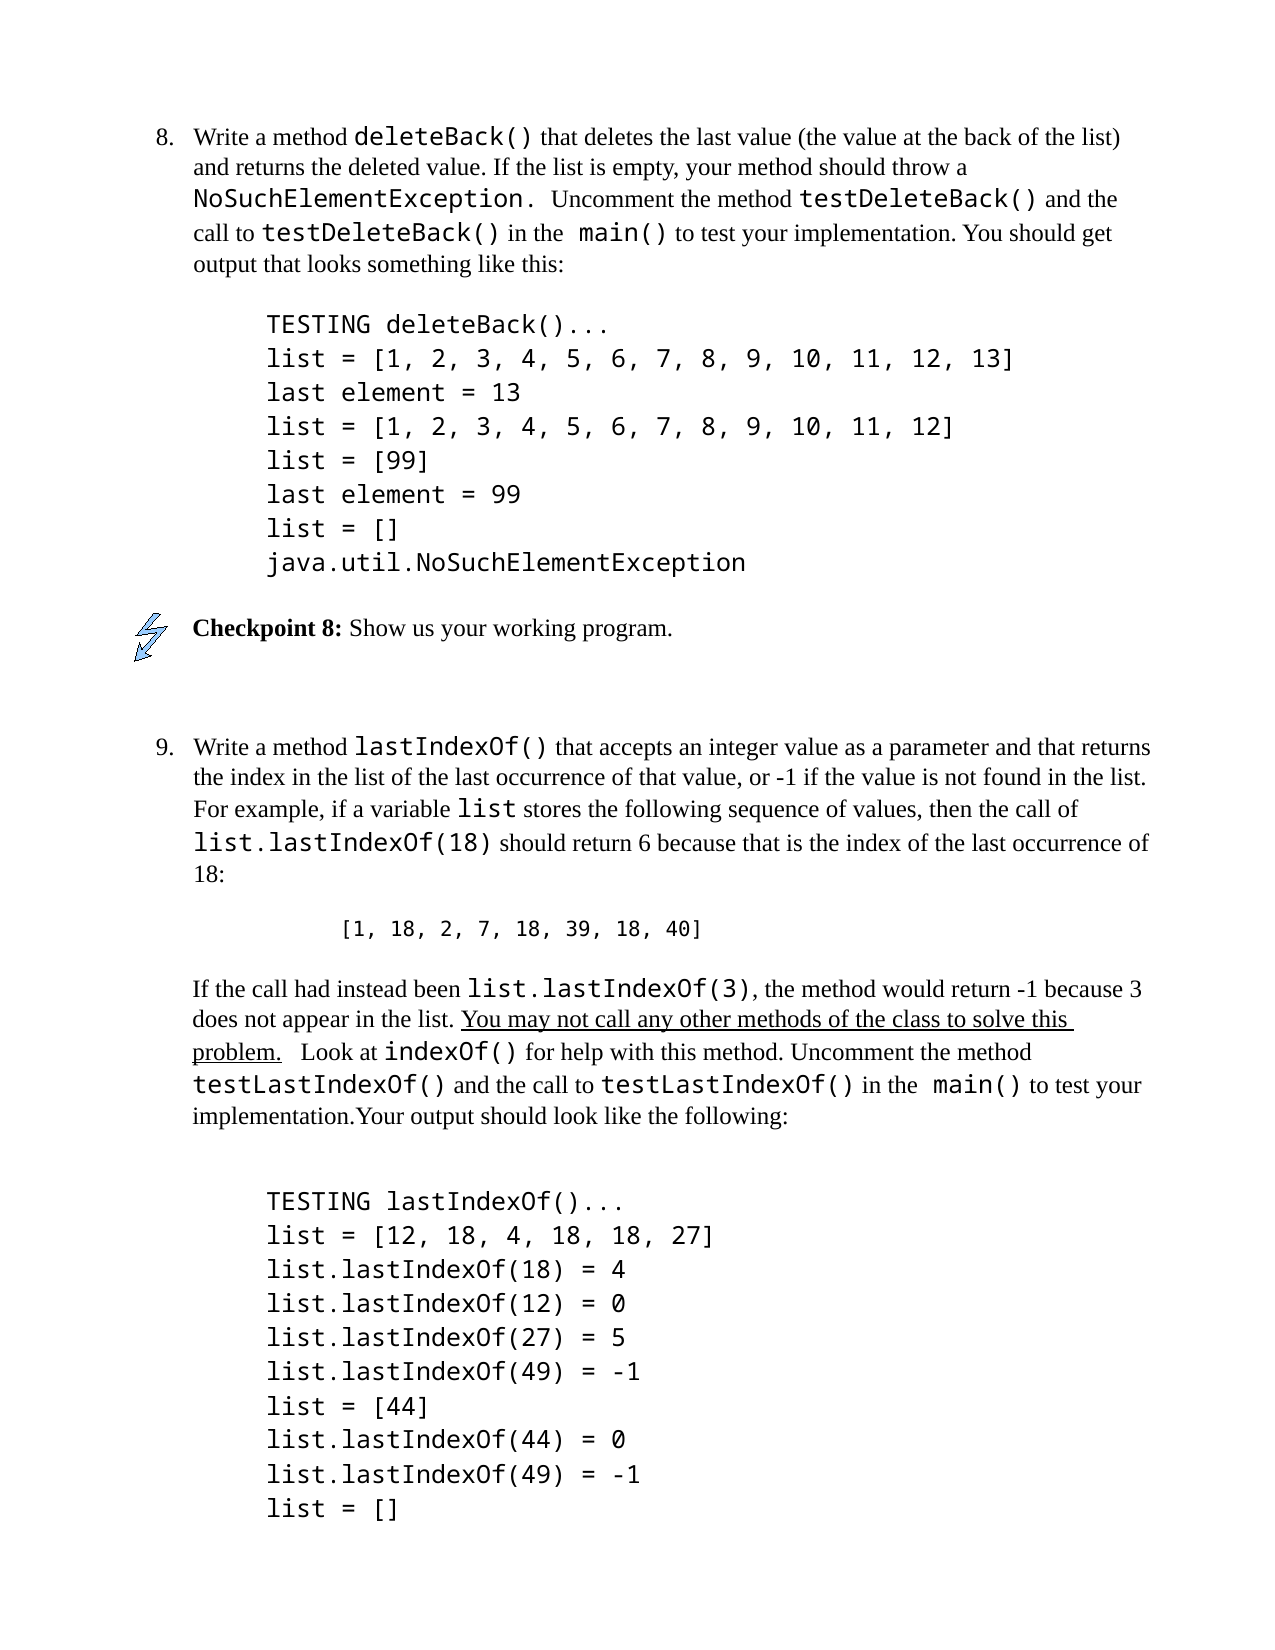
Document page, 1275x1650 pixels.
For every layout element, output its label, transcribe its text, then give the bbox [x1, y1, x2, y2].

text list = [12, 18, 4, 18, 18, 27] [266, 1218, 1157, 1252]
text TESTING deleteBack()... [266, 307, 1157, 341]
text list.lastIndexOf(44) = 0 [266, 1422, 1157, 1456]
text list = [99] [266, 443, 1157, 477]
text list = [] [266, 1490, 1157, 1524]
text Checkpoint 8: Show us your working program. [192, 613, 1157, 642]
text If the call had instead been list.lastIndexOf(3), the method would return -1 because 3 does not appear in the list. You may not call any other methods of the class to solve this problem. Look at indexOf() for help with this method. Uncomment the method testLastIndexOf() and the call to testLastIndexOf() in the main() to test your implementation.Your output should look like the following: [192, 970, 1157, 1130]
text list = [1, 2, 3, 4, 5, 6, 7, 8, 9, 10, 11, 12, 13] [266, 341, 1157, 375]
text list.lastIndexOf(18) = 4 [266, 1252, 1157, 1286]
text [1, 18, 2, 7, 18, 39, 18, 40] [340, 917, 1157, 941]
text java.util.NoSuchElementException [266, 545, 1157, 579]
text list = [1, 2, 3, 4, 5, 6, 7, 8, 9, 10, 11, 12] [266, 409, 1157, 443]
text last element = 13 [266, 375, 1157, 409]
text list = [] [266, 511, 1157, 545]
text TESTING lastIndexOf()... [266, 1184, 1157, 1218]
text list.lastIndexOf(27) = 5 [266, 1320, 1157, 1354]
list Write a method deleteBack() that deletes the last value (the value at the back of the list) and returns the deleted value. If the list is empty, your method should throw a NoSuchElementException. Uncomment the method testDeleteBack() and the call to testDeleteBack() in the main() to test your implementation. You should get output that looks something like this: [156, 118, 1157, 278]
list Write a method lastIndexOf() that accepts an integer value as a parameter and that returns the index in the list of the last occurrence of that value, or -1 if the value is not found in the list. For example, if a variable list stores the following sequence of values, then the call of list.lastIndexOf(18) should return 6 because that is the index of the last occurrence of 18: [156, 728, 1157, 888]
text list.lastIndexOf(49) = -1 [266, 1354, 1157, 1388]
text list.lastIndexOf(49) = -1 [266, 1456, 1157, 1490]
text last element = 99 [266, 477, 1157, 511]
text list = [44] [266, 1388, 1157, 1422]
text list.lastIndexOf(12) = 0 [266, 1286, 1157, 1320]
